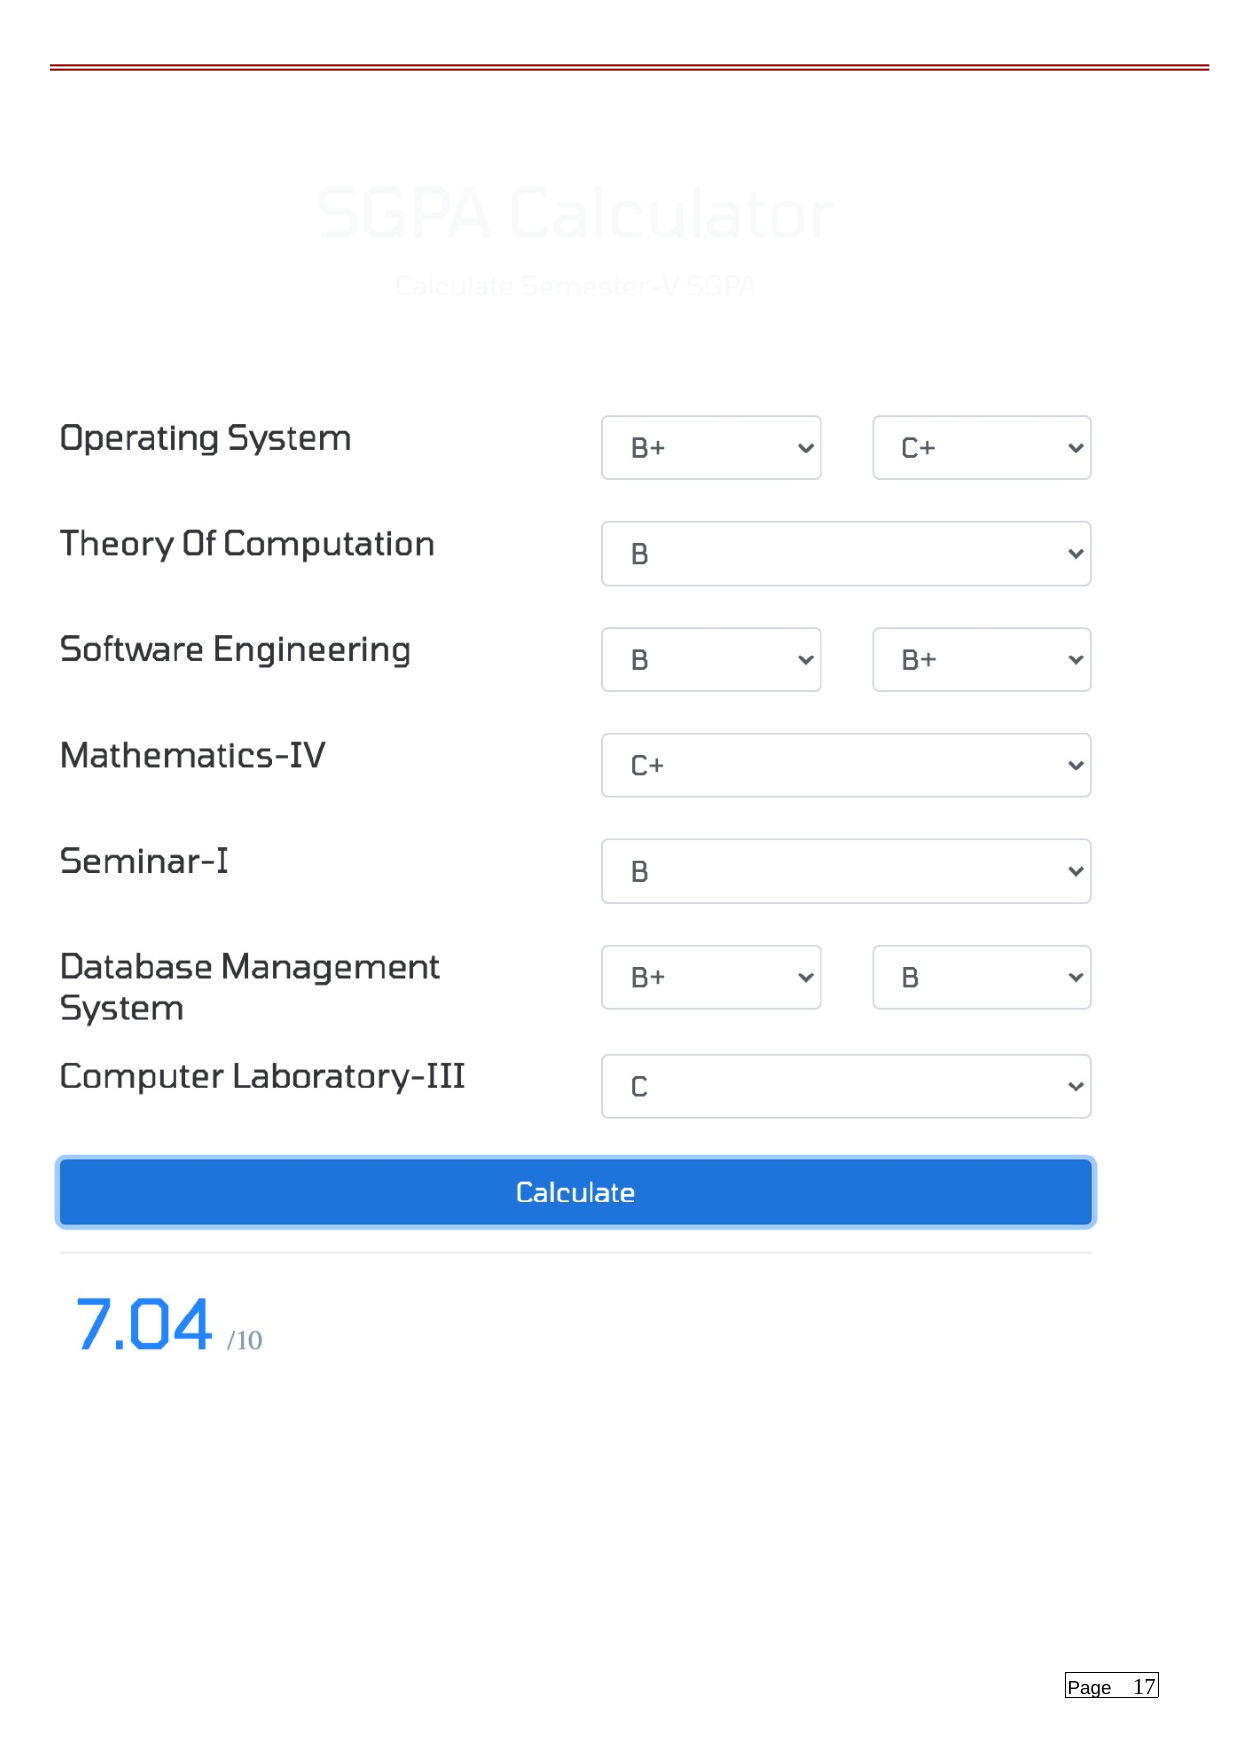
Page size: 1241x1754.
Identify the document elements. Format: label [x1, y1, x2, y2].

picture [37, 157, 1214, 1383]
